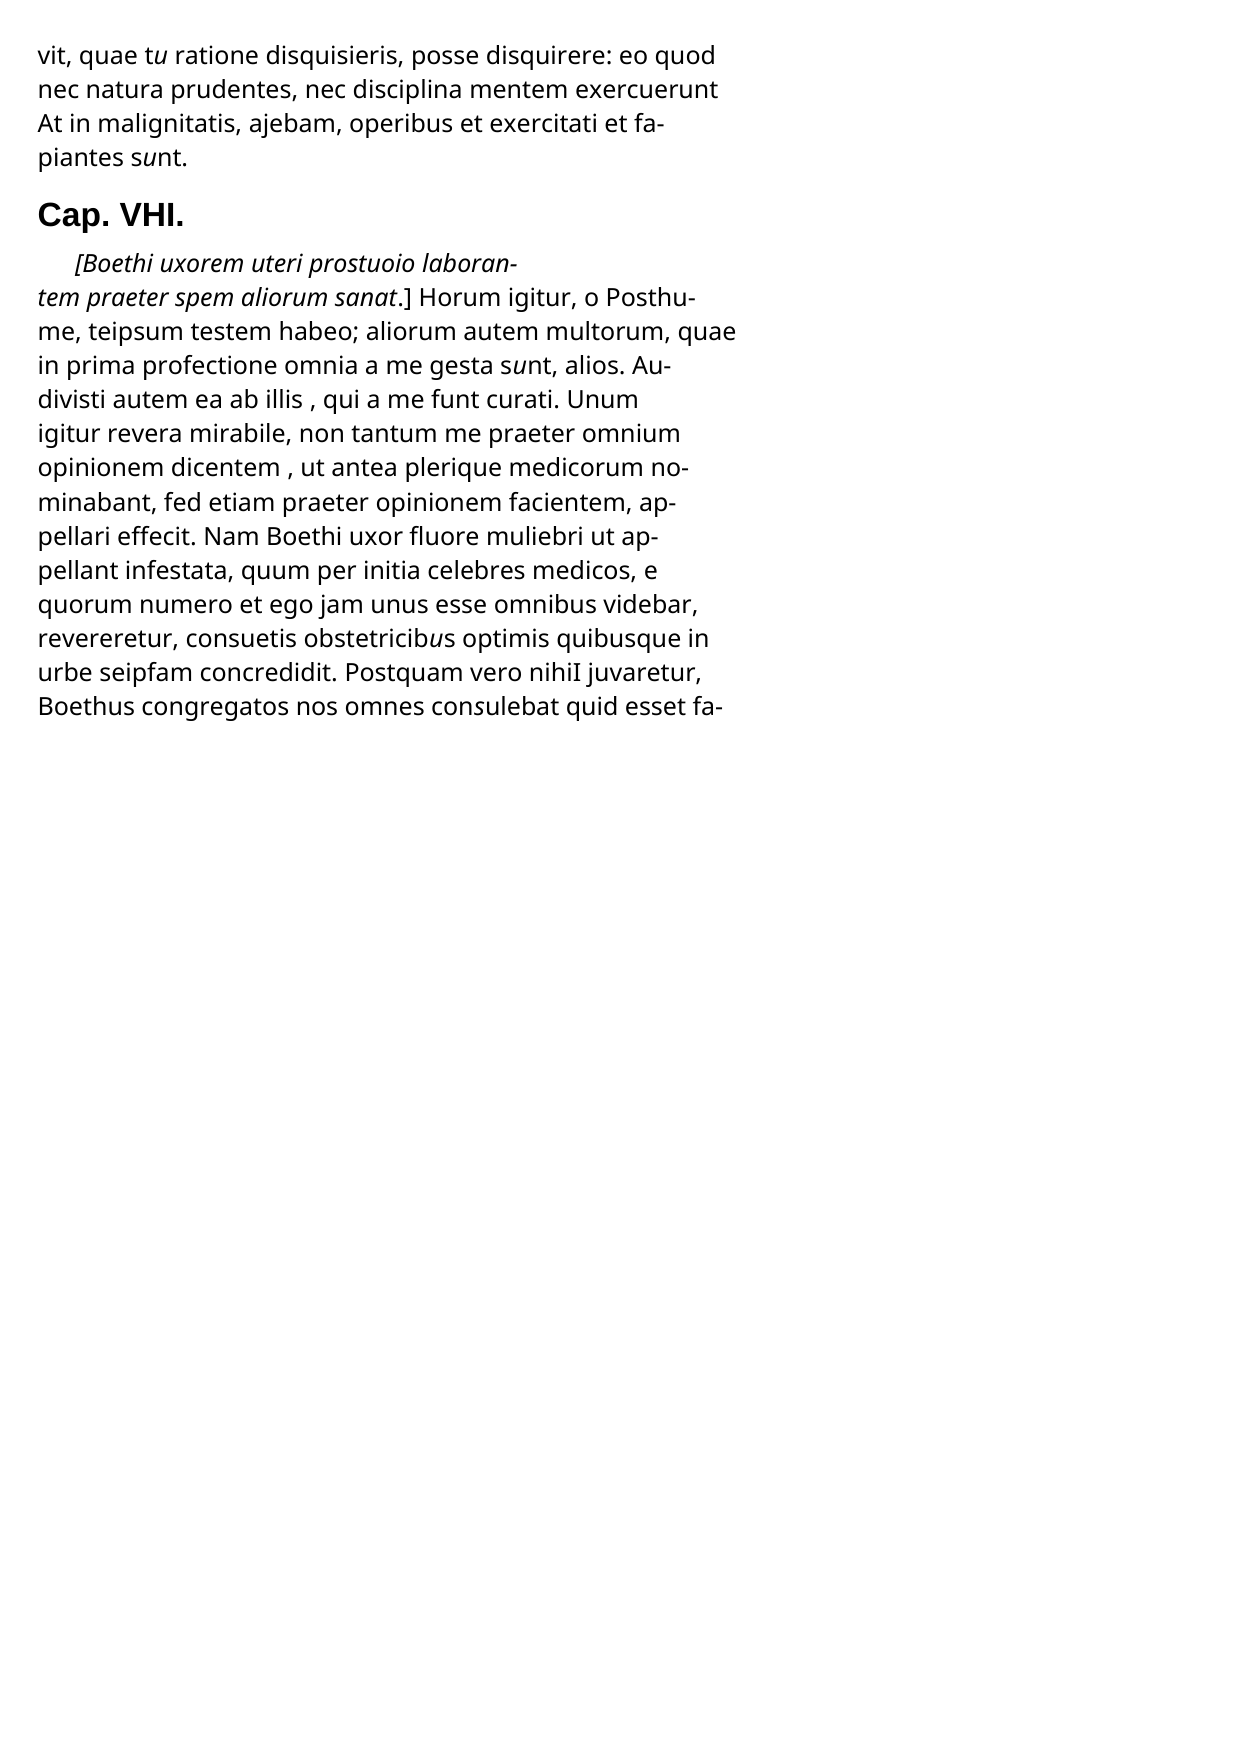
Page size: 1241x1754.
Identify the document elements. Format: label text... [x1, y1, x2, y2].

text [Boethi uxorem uteri prostuoio laboran- tem praeter spem aliorum sanat.] Horum igitur, o Posthu- me, teipsum testem habeo; aliorum autem multorum, quae in prima profectione omnia a me gesta sunt, alios. Au- divisti autem ea ab illis , qui a me funt curati. Unum igitur revera mirabile, non tantum me praeter omnium opinionem dicentem , ut antea plerique medicorum no- minabant, fed etiam praeter opinionem facientem, ap- pellari effecit. Nam Boethi uxor fluore muliebri ut ap- pellant infestata, quum per initia celebres medicos, e quorum numero et ego jam unus esse omnibus videbar, revereretur, consuetis obstetricibus optimis quibusque in urbe seipfam concredidit. Postquam vero nihiI juvaretur, Boethus congregatos nos omnes consulebat quid esset fa- [37, 246, 1203, 723]
text vit, quae tu ratione disquisieris, posse disquirere: eo quod nec natura prudentes, nec disciplina mentem exercuerunt At in malignitatis, ajebam, operibus et exercitati et fa- piantes sunt. [37, 37, 1203, 174]
subtitle Cap. VHI. [37, 194, 1203, 233]
